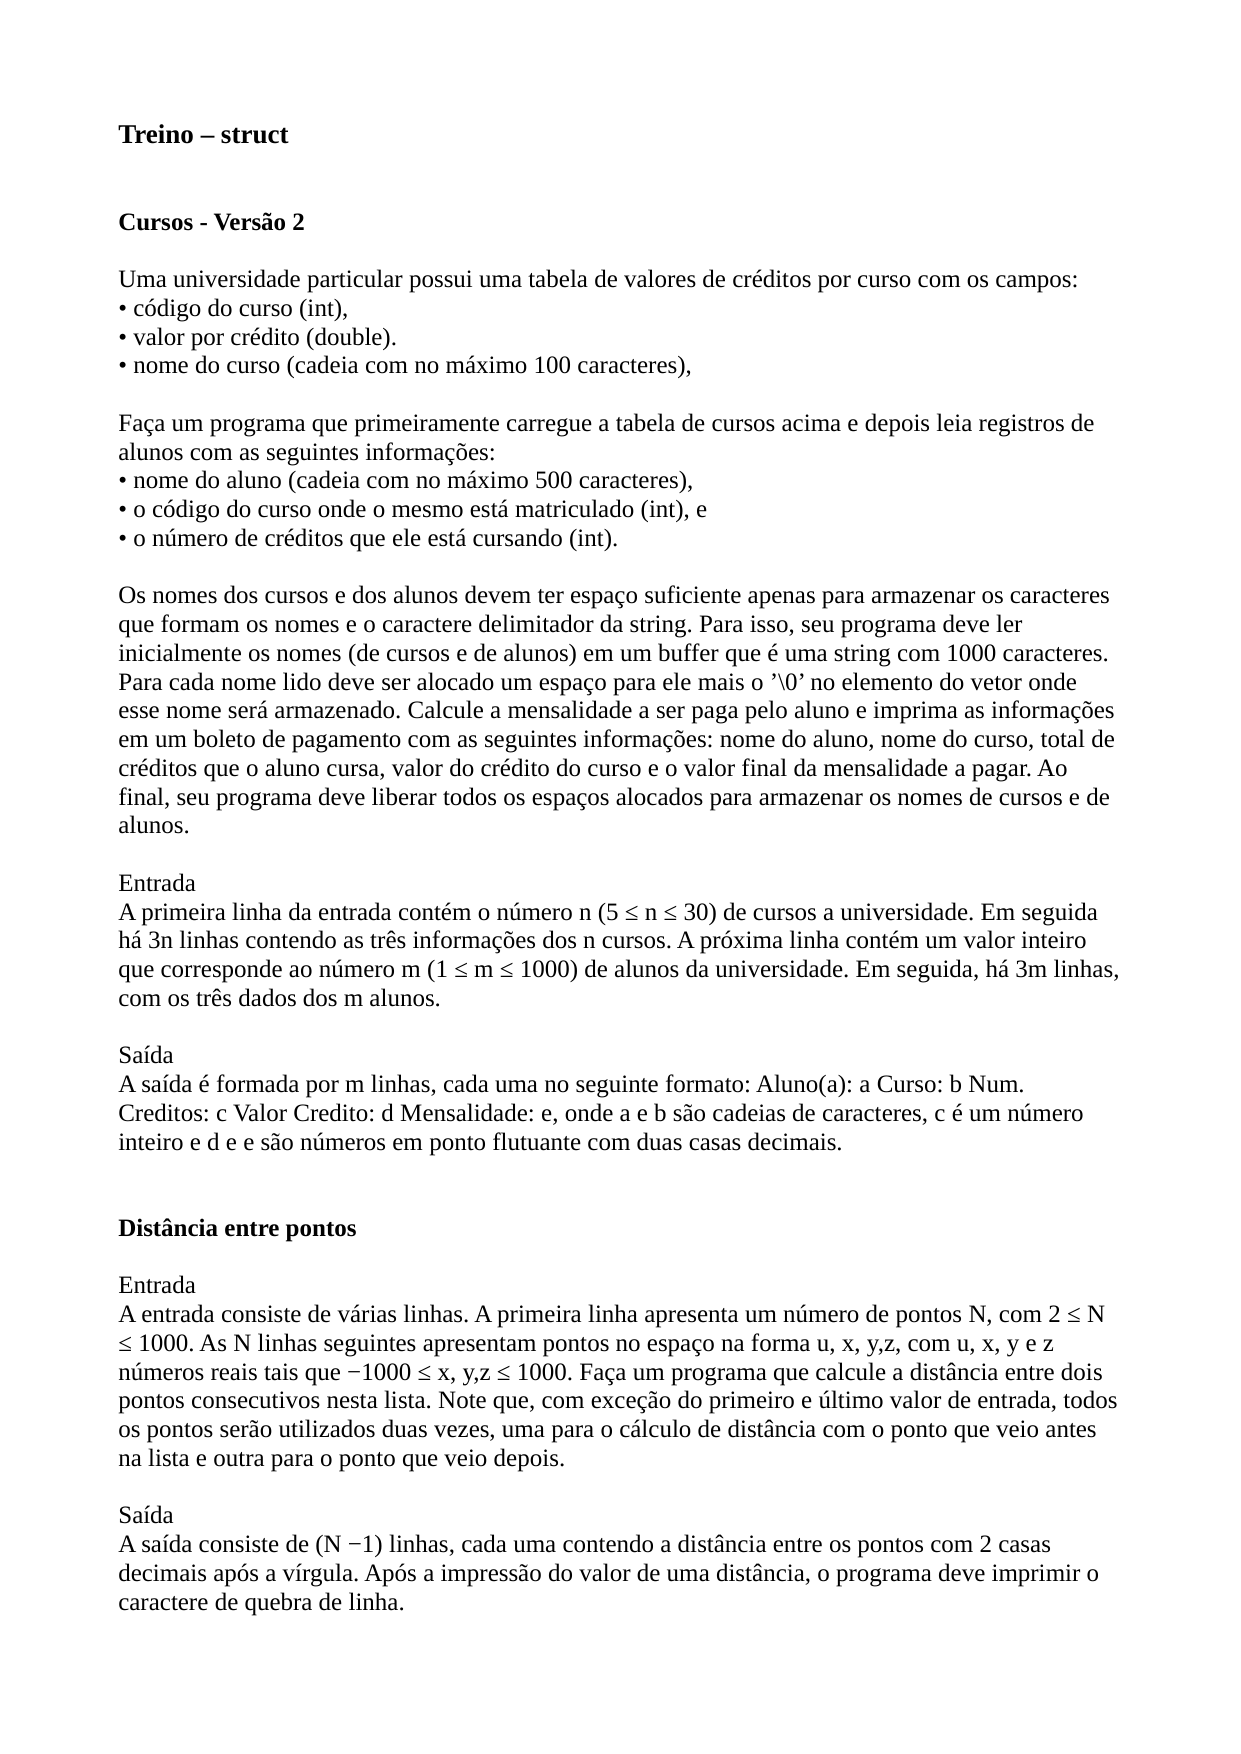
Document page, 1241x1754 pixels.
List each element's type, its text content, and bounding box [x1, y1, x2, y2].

text Cursos - Versão 2 [118, 207, 1122, 236]
text A primeira linha da entrada contém o número n (5 ≤ n ≤ 30) de cursos a universidade. Em seguida há 3n linhas contendo as três informações dos n cursos. A próxima linha contém um valor inteiro que corresponde ao número m (1 ≤ m ≤ 1000) de alunos da universidade. Em seguida, há 3m linhas, com os três dados dos m alunos. [118, 897, 1122, 1012]
text Distância entre pontos [118, 1213, 1122, 1242]
text Os nomes dos cursos e dos alunos devem ter espaço suficiente apenas para armazenar os caracteres que formam os nomes e o caractere delimitador da string. Para isso, seu programa deve ler inicialmente os nomes (de cursos e de alunos) em um buffer que é uma string com 1000 caracteres. Para cada nome lido deve ser alocado um espaço para ele mais o ’\0’ no elemento do vetor onde esse nome será armazenado. Calcule a mensalidade a ser paga pelo aluno e imprima as informações em um boleto de pagamento com as seguintes informações: nome do aluno, nome do curso, total de créditos que o aluno cursa, valor do crédito do curso e o valor final da mensalidade a pagar. Ao final, seu programa deve liberar todos os espaços alocados para armazenar os nomes de cursos e de alunos. [118, 581, 1122, 839]
text A saída consiste de (N −1) linhas, cada uma contendo a distância entre os pontos com 2 casas decimais após a vírgula. Após a impressão do valor de uma distância, o programa deve imprimir o caractere de quebra de linha. [118, 1529, 1122, 1616]
text • o número de créditos que ele está cursando (int). [118, 523, 1122, 552]
text Entrada [118, 1271, 1122, 1299]
text • código do curso (int), [118, 293, 1122, 322]
text Saída [118, 1501, 1122, 1529]
text Uma universidade particular possui uma tabela de valores de créditos por curso com os campos: [118, 264, 1122, 293]
text A saída é formada por m linhas, cada uma no seguinte formato: Aluno(a): a Curso: b Num. Creditos: c Valor Credito: d Mensalidade: e, onde a e b são cadeias de caracteres, c é um número inteiro e d e e são números em ponto flutuante com duas casas decimais. [118, 1069, 1122, 1156]
text • nome do aluno (cadeia com no máximo 500 caracteres), [118, 466, 1122, 494]
text • nome do curso (cadeia com no máximo 100 caracteres), [118, 351, 1122, 379]
text Entrada [118, 868, 1122, 897]
text Faça um programa que primeiramente carregue a tabela de cursos acima e depois leia registros de alunos com as seguintes informações: [118, 408, 1122, 466]
text • valor por crédito (double). [118, 322, 1122, 351]
text • o código do curso onde o mesmo está matriculado (int), e [118, 494, 1122, 523]
text A entrada consiste de várias linhas. A primeira linha apresenta um número de pontos N, com 2 ≤ N ≤ 1000. As N linhas seguintes apresentam pontos no espaço na forma u, x, y,z, com u, x, y e z números reais tais que −1000 ≤ x, y,z ≤ 1000. Faça um programa que calcule a distância entre dois pontos consecutivos nesta lista. Note que, com exceção do primeiro e último valor de entrada, todos os pontos serão utilizados duas vezes, uma para o cálculo de distância com o ponto que veio antes na lista e outra para o ponto que veio depois. [118, 1299, 1122, 1472]
text Treino – struct [118, 118, 1122, 149]
text Saída [118, 1041, 1122, 1069]
